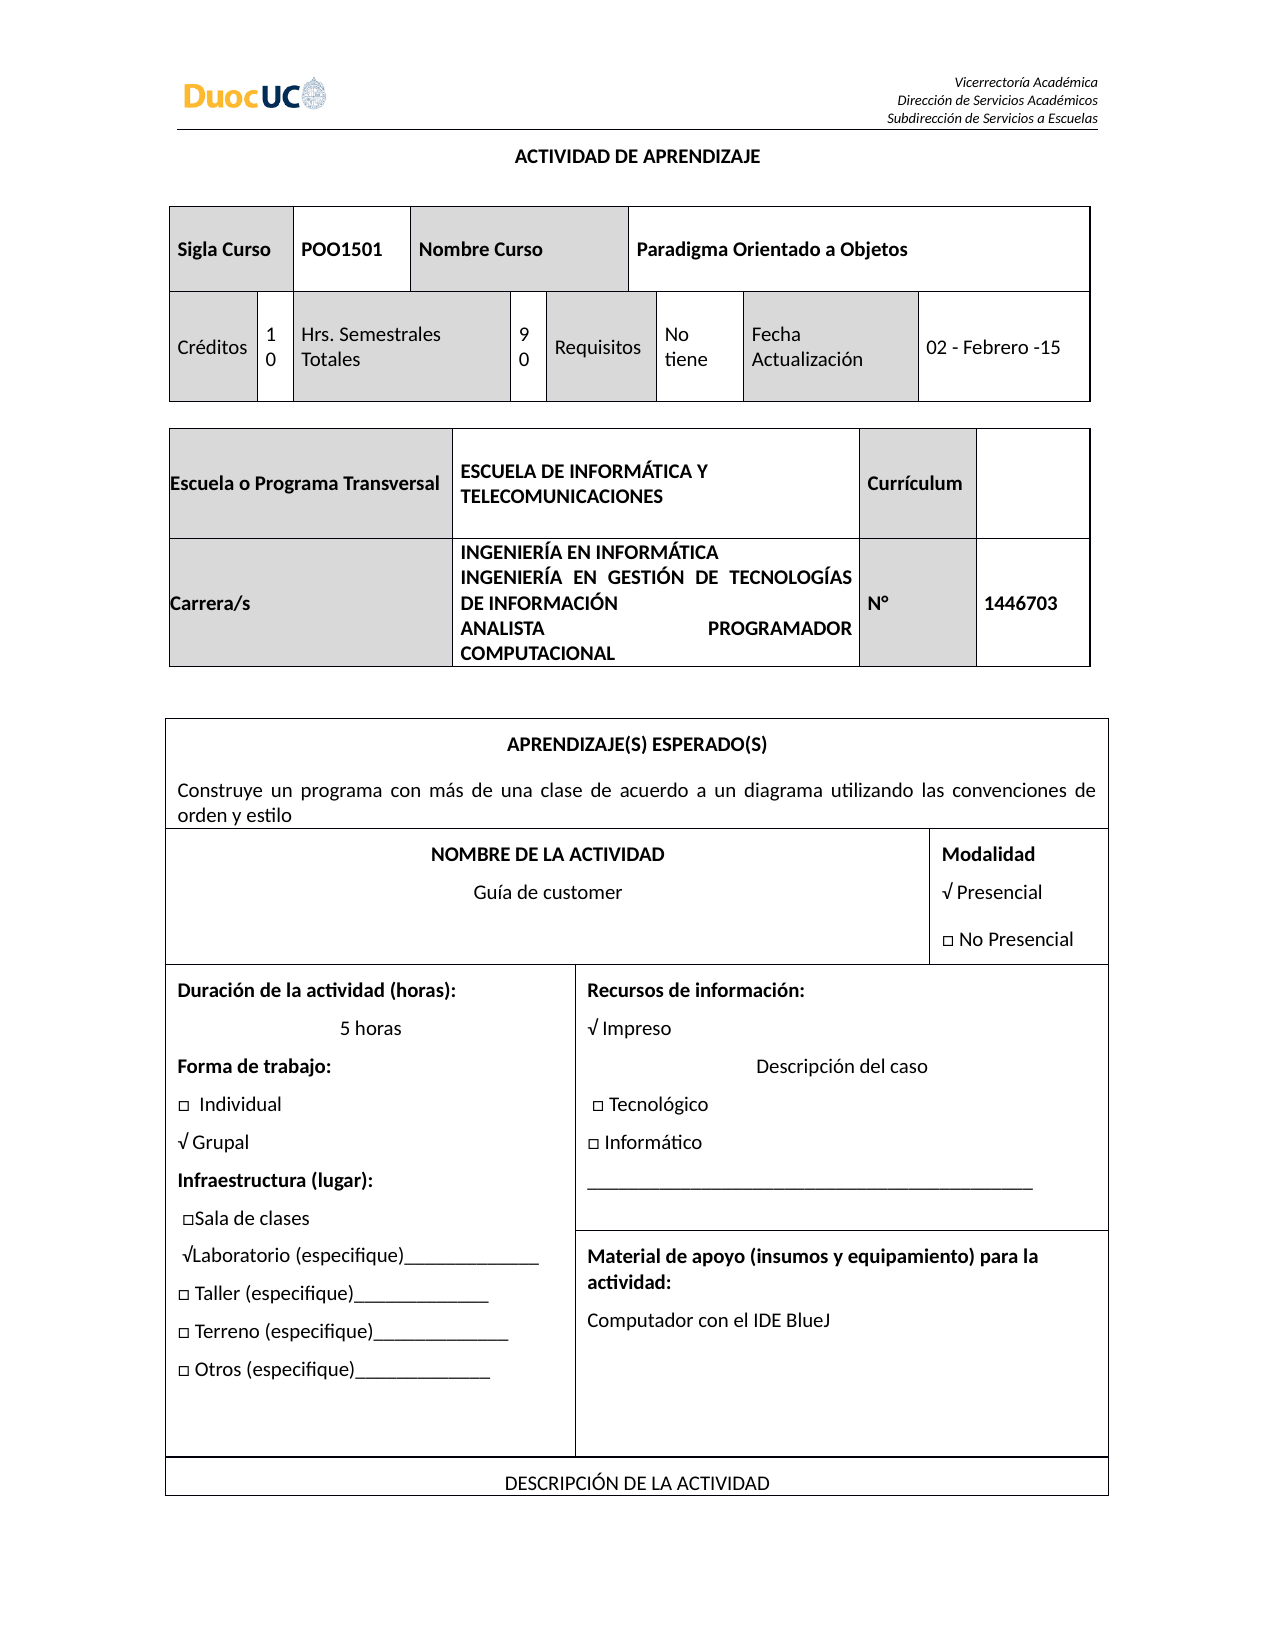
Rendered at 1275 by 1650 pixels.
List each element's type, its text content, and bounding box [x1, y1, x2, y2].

table_cell Requisitos [547, 292, 656, 401]
table_cell 10 [258, 292, 293, 401]
table_cell Modalidad √ Presencial □ No Presencial [930, 829, 1108, 964]
table_cell Carrera/s [170, 539, 452, 666]
table_cell NOMBRE DE LA ACTIVIDAD Guía de customer [166, 829, 929, 964]
table_cell 1446703 [977, 539, 1089, 666]
table_cell 90 [511, 292, 546, 401]
picture [177, 73, 331, 112]
table_cell Créditos [170, 292, 257, 401]
table_cell N° [860, 539, 976, 666]
table_header Paradigma Orientado a Objetos [629, 207, 1089, 291]
text ACTIVIDAD DE APRENDIZAJE [177, 143, 1098, 168]
table_header Escuela o Programa Transversal [170, 429, 452, 538]
table_cell INGENIERÍA EN INFORMÁTICA INGENIERÍA EN GESTIÓN DE TECNOLOGÍAS DE INFORMACIÓN ANALISTA PROGRAMADOR COMPUTACIONAL [453, 539, 859, 666]
table_cell 02 - Febrero -15 [919, 292, 1089, 401]
table_cell Fecha Actualización [744, 292, 918, 401]
table_header POO1501 [294, 207, 410, 291]
table_cell Material de apoyo (insumos y equipamiento) para la actividad: Computador con el IDE BlueJ [576, 1231, 1108, 1456]
table_header [977, 429, 1089, 538]
table_header Sigla Curso [170, 207, 293, 291]
table_cell Hrs. Semestrales Totales [294, 292, 510, 401]
table_header Currículum [860, 429, 976, 538]
table_header ESCUELA DE INFORMÁTICA Y TELECOMUNICACIONES [453, 429, 859, 538]
table_header Nombre Curso [411, 207, 628, 291]
table_header APRENDIZAJE(S) ESPERADO(S) Construye un programa con más de una clase de acuerdo a un diagrama utilizando las convenciones de orden y estilo [166, 719, 1108, 828]
table_cell No tiene [657, 292, 743, 401]
table_cell Recursos de información: √ Impreso Descripción del caso □ Tecnológico □ Informático ___________________________________________ [576, 965, 1108, 1230]
table_cell Duración de la actividad (horas): 5 horas Forma de trabajo: □ Individual √ Grupal Infraestructura (lugar): □Sala de clases √Laboratorio (especifique)_____________ □ Taller (especifique)_____________ □ Terreno (especifique)_____________ □ Otros (especifique)_____________ [166, 965, 575, 1456]
